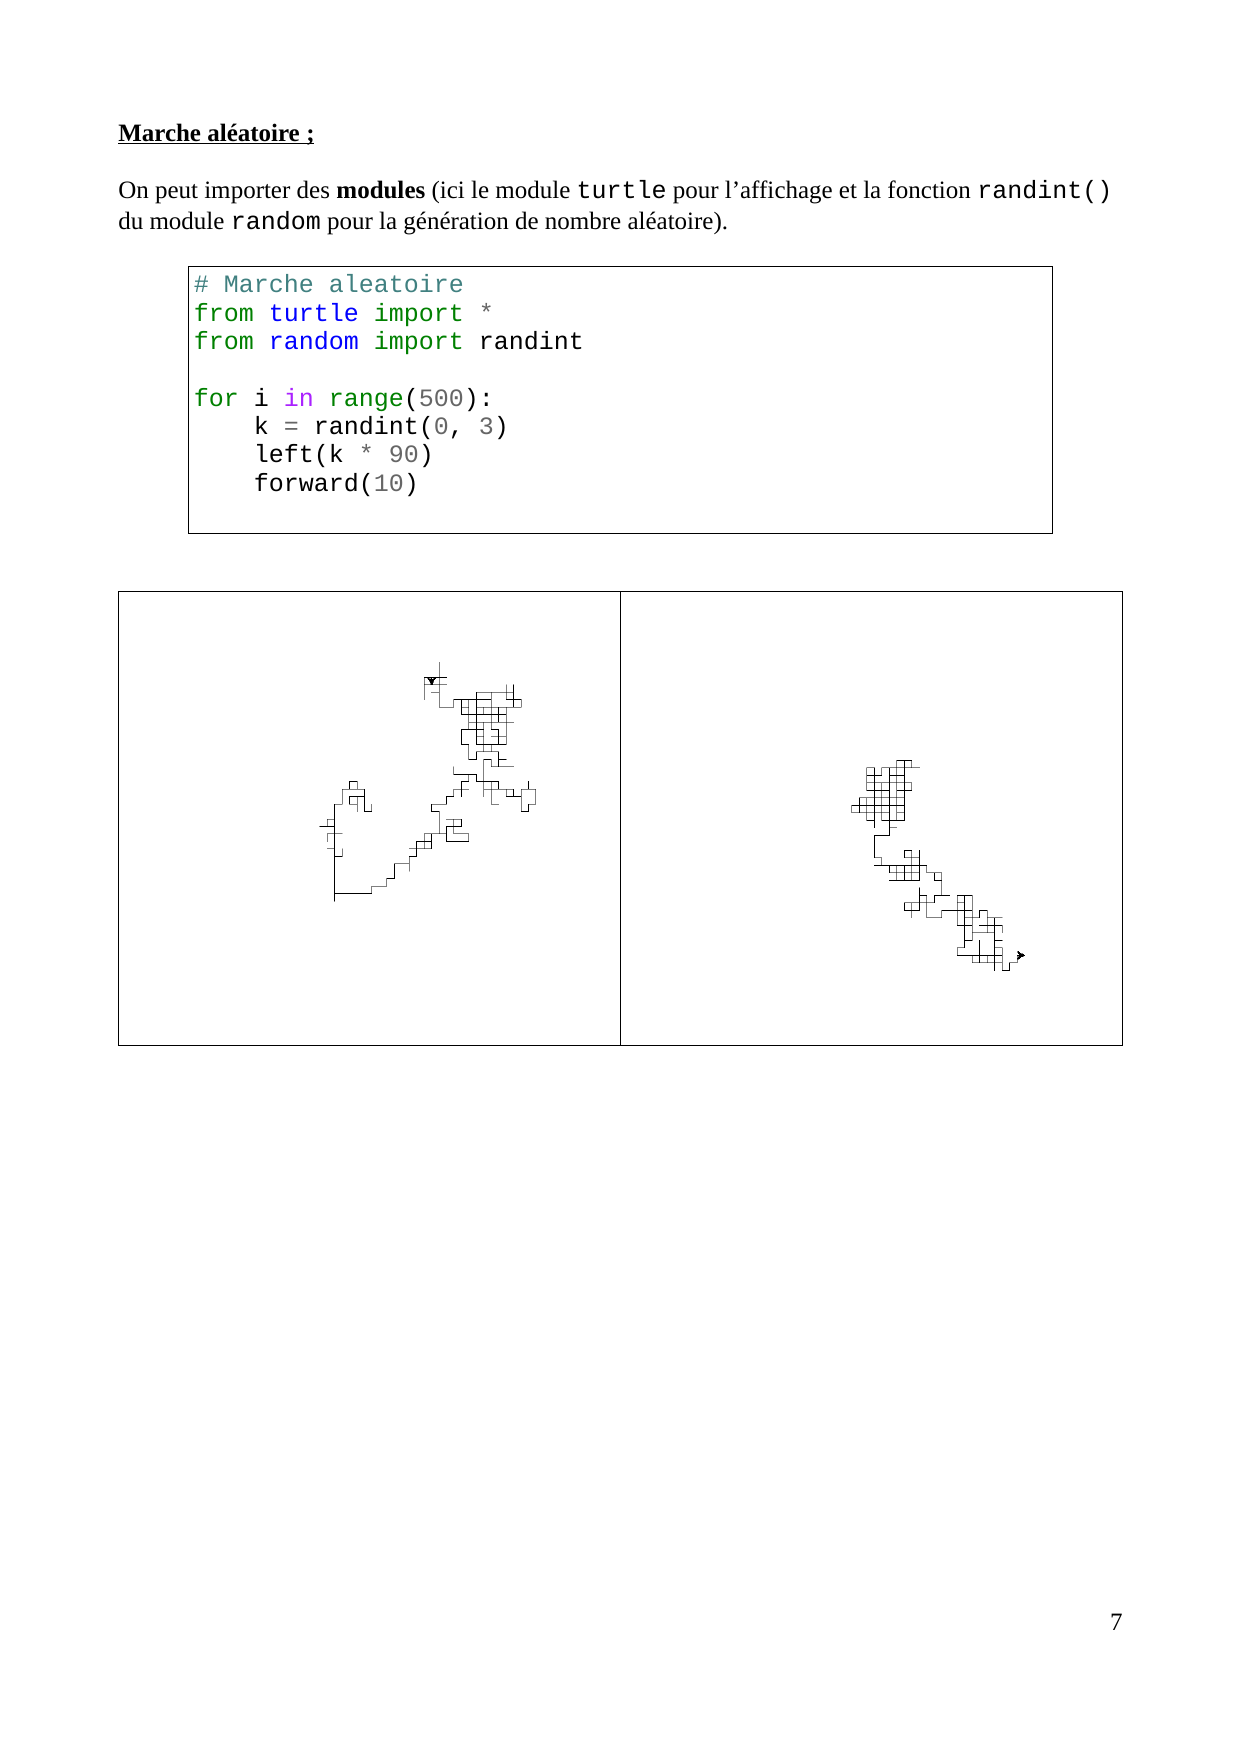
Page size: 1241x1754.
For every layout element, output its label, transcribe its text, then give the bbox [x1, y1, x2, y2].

table_header [621, 592, 1122, 1045]
picture [625, 596, 1117, 1011]
picture [123, 596, 615, 1007]
table_header [119, 592, 620, 1045]
text Marche aléatoire ; [118, 118, 1122, 147]
text On peut importer des modules (ici le module turtle pour l’affichage et la fonction randint() du module random pour la génération de nombre aléatoire). [118, 176, 1122, 237]
